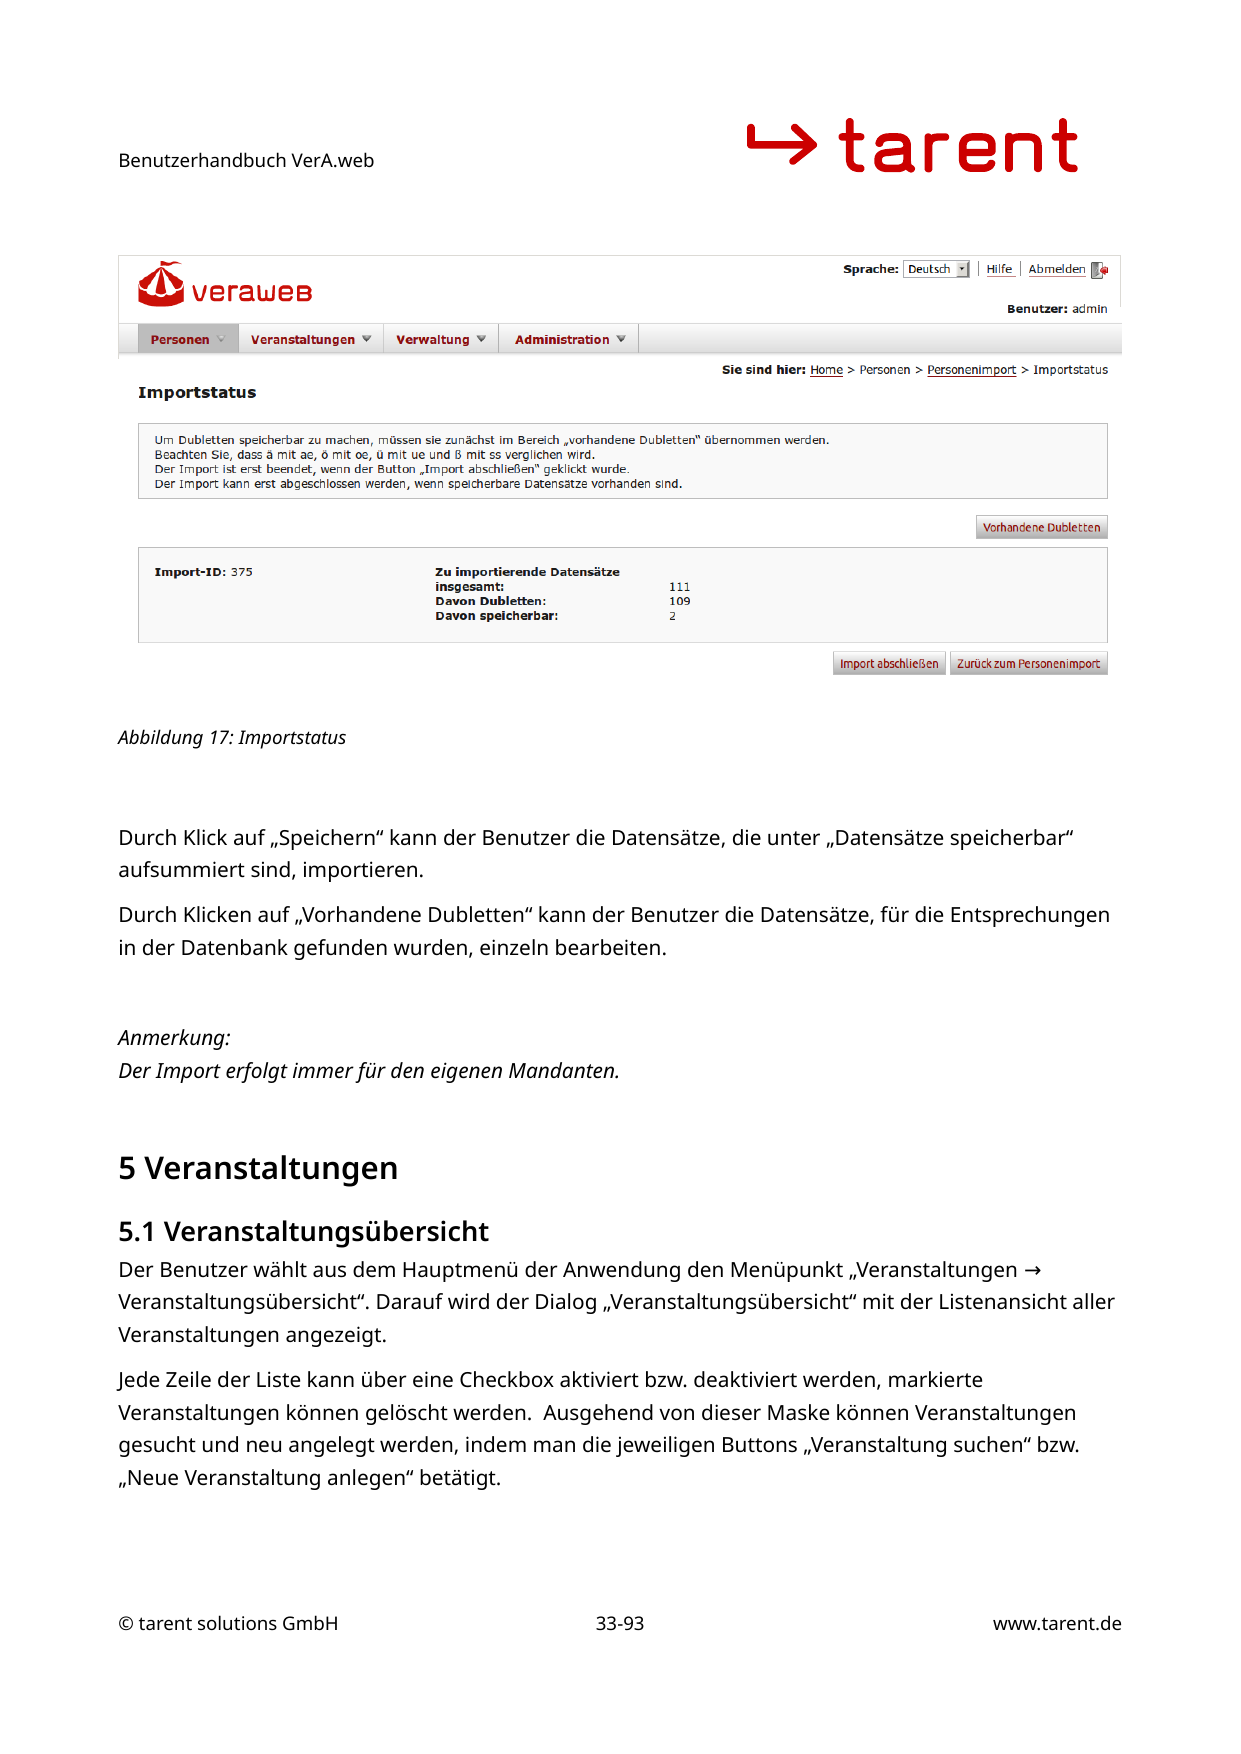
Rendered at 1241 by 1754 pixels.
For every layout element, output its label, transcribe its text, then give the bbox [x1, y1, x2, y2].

picture [118, 255, 1122, 698]
subtitle Veranstaltungsübersicht [118, 1212, 1122, 1249]
text Jede Zeile der Liste kann über eine Checkbox aktiviert bzw. deaktiviert werden, markierte Veranstaltungen können gelöscht werden. Ausgehend von dieser Maske können Veranstaltungen gesucht und neu angelegt werden, indem man die jeweiligen Buttons „Veranstaltung suchen“ bzw. „Neue Veranstaltung anlegen“ betätigt. [118, 1365, 1122, 1491]
text Durch Klick auf „Speichern“ kann der Benutzer die Datensätze, die unter „Datensätze speicherbar“ aufsummiert sind, importieren. [118, 823, 1122, 884]
text Abbildung 17: Importstatus [118, 698, 1122, 750]
text Durch Klicken auf „Vorhandene Dubletten“ kann der Benutzer die Datensätze, für die Entsprechungen in der Datenbank gefunden wurden, einzeln bearbeiten. [118, 901, 1122, 962]
text Der Benutzer wählt aus dem Hauptmenü der Anwendung den Menüpunkt „Veranstaltungen → Veranstaltungsübersicht“. Darauf wird der Dialog „Veranstaltungsübersicht“ mit der Listenansicht aller Veranstaltungen angezeigt. [118, 1255, 1122, 1348]
text Anmerkung: Der Import erfolgt immer für den eigenen Mandanten. [118, 1023, 1122, 1084]
subtitle Veranstaltungen [118, 1146, 1122, 1188]
